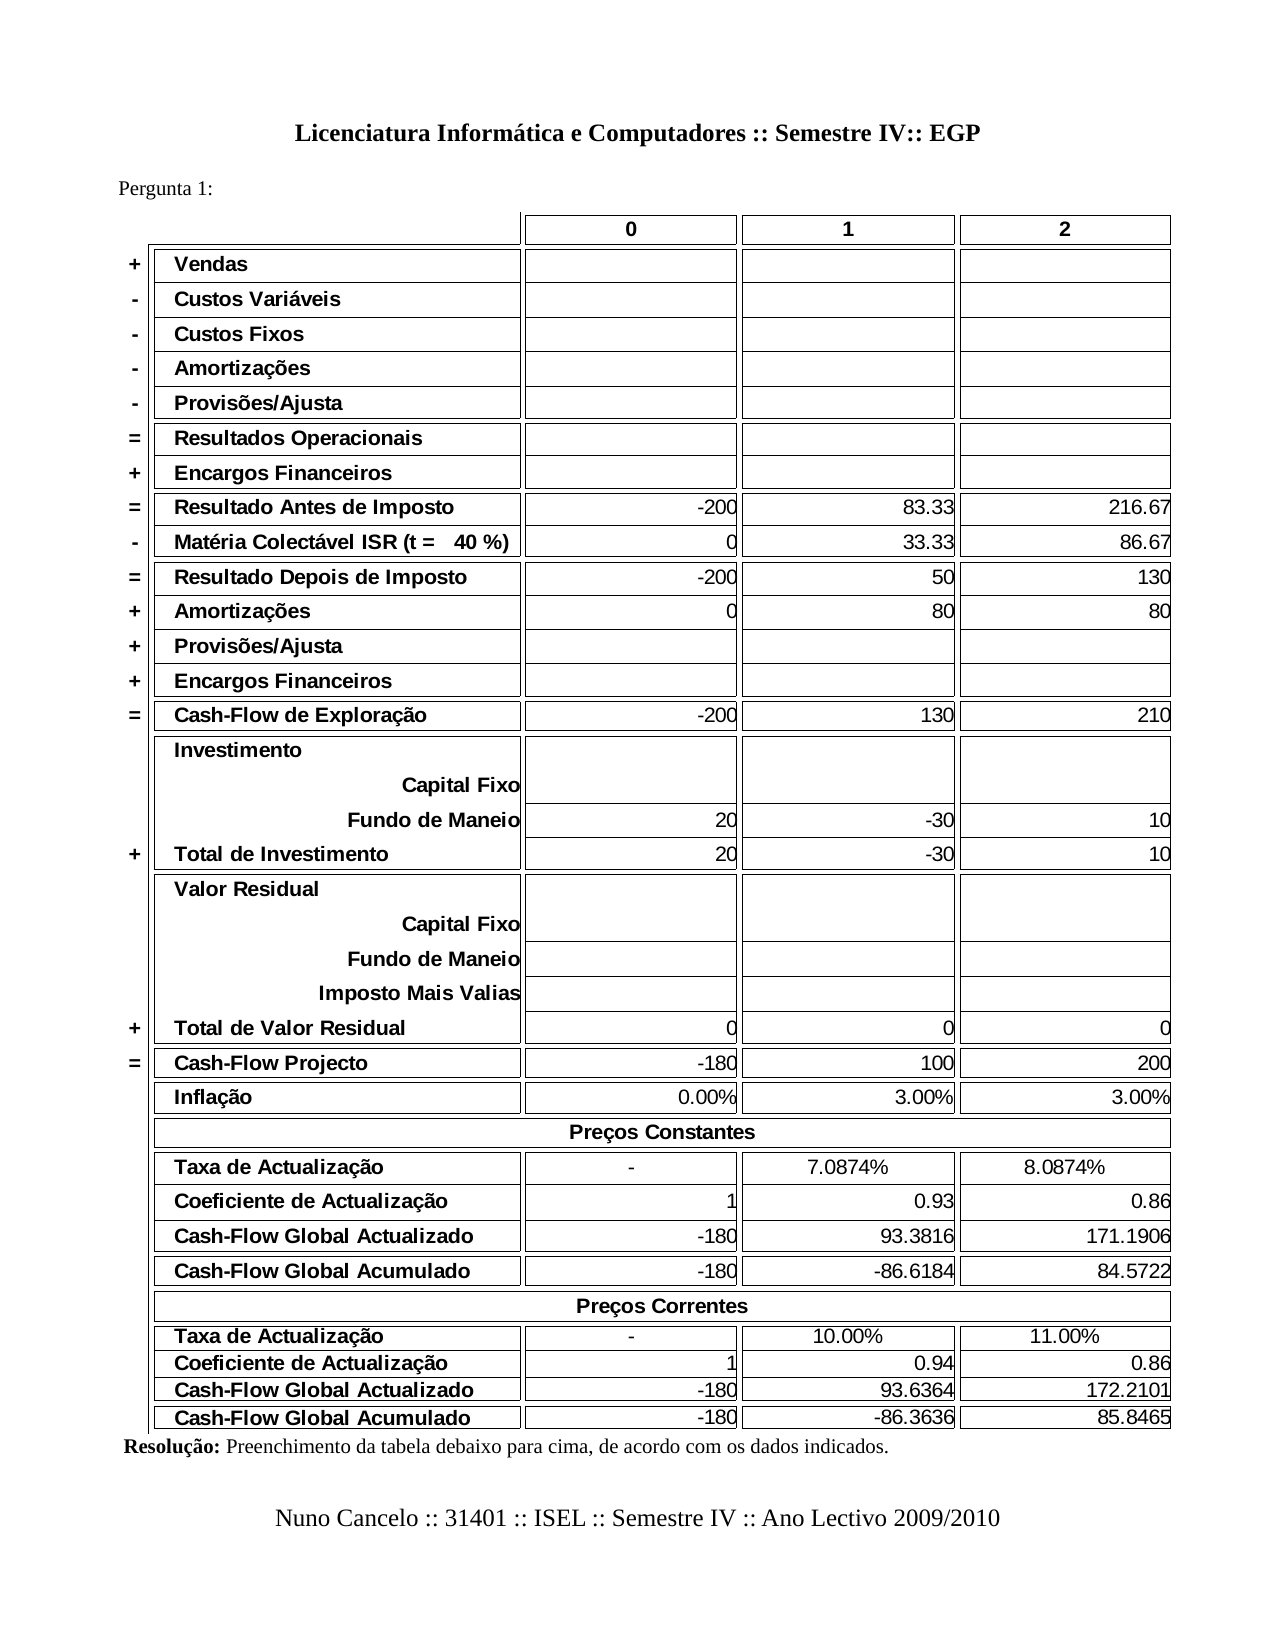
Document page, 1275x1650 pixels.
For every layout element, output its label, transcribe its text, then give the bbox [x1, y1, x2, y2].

text Resolução: Preenchimento da tabela debaixo para cima, de acordo com os dados indicados. [118, 200, 1157, 1458]
text Pergunta 1: [118, 176, 1157, 200]
